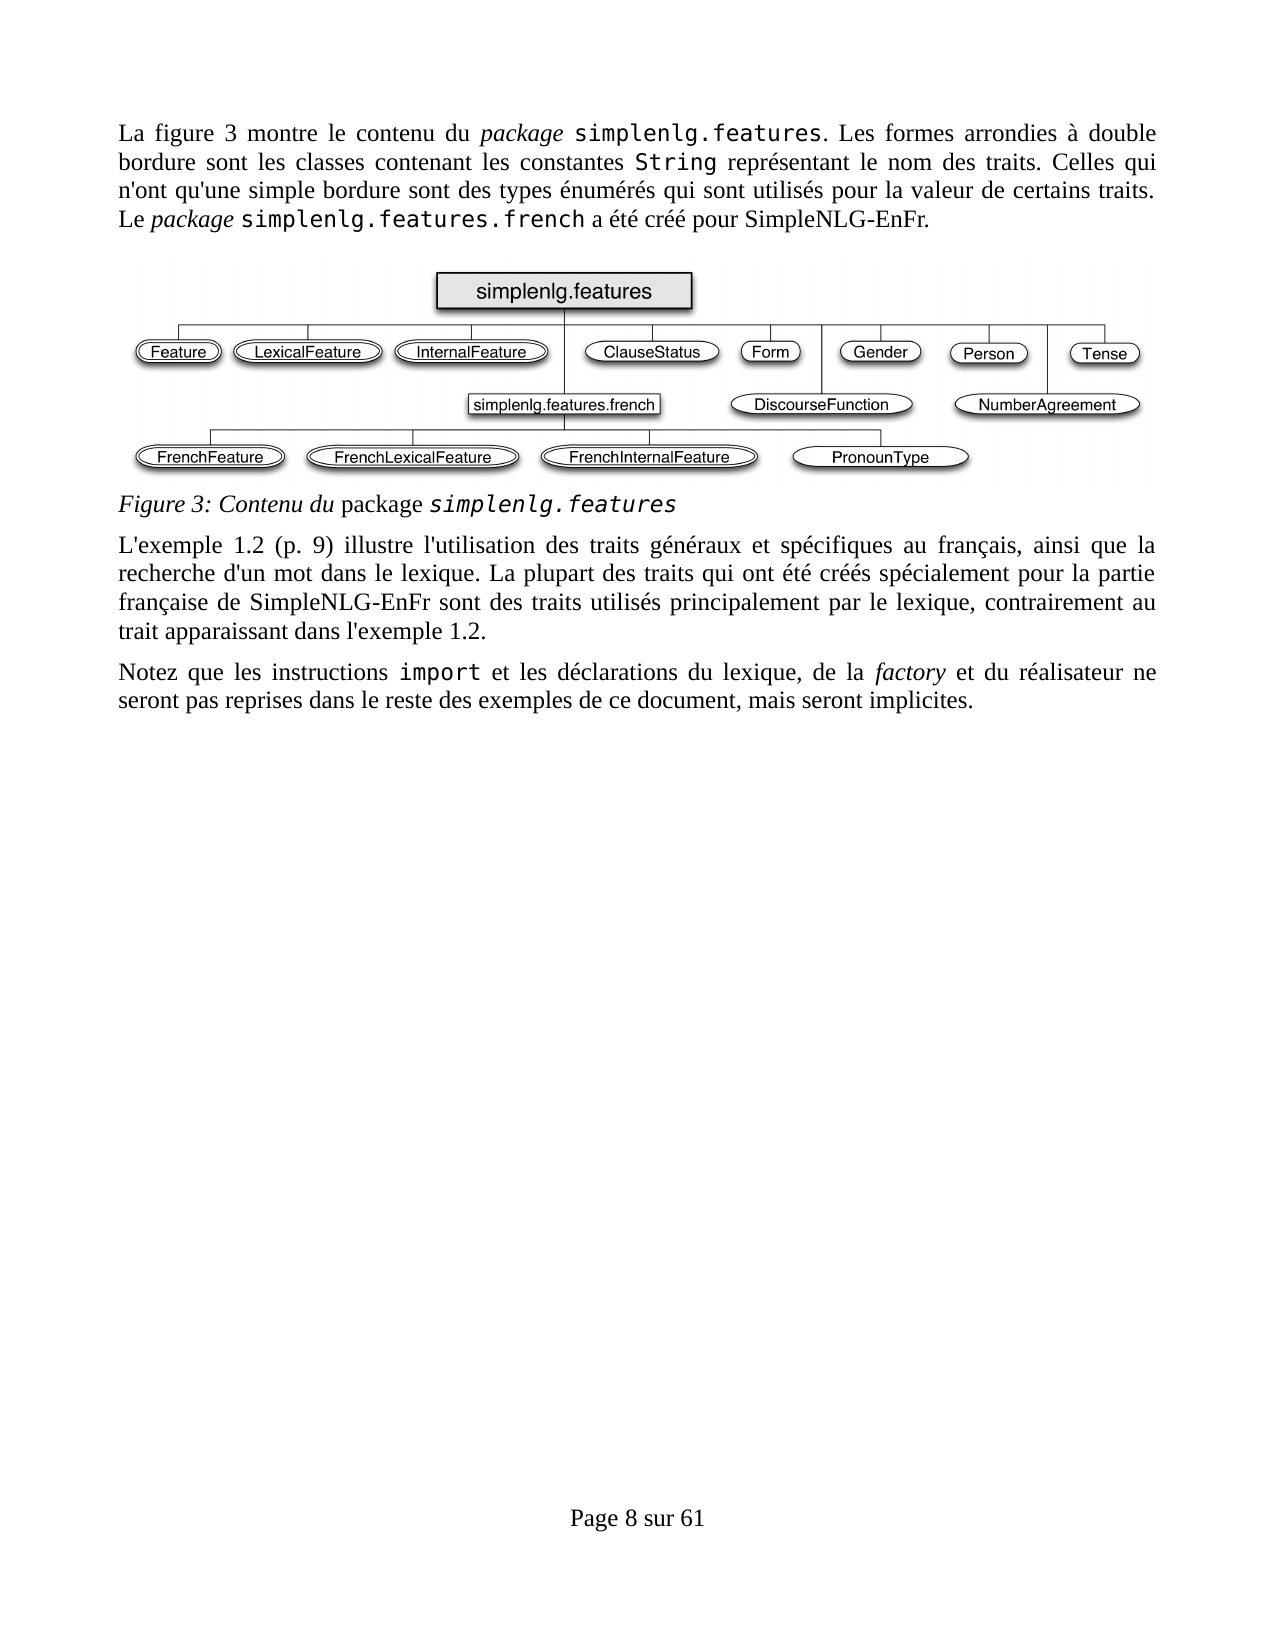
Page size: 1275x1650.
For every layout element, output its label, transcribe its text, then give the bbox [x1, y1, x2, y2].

text Figure 3: Contenu du package simplenlg.features [118, 489, 1157, 518]
text La figure 3 montre le contenu du package simplenlg.features. Les formes arrondies à double bordure sont les classes contenant les constantes String représentant le nom des traits. Celles qui n'ont qu'une simple bordure sont des types énumérés qui sont utilisés pour la valeur de certains traits. Le package simplenlg.features.french a été créé pour SimpleNLG‑EnFr. [118, 118, 1157, 233]
text Notez que les instructions import et les déclarations du lexique, de la factory et du réalisateur ne seront pas reprises dans le reste des exemples de ce document, mais seront implicites. [118, 657, 1157, 714]
picture [118, 258, 1158, 489]
text [118, 246, 1157, 258]
text L'exemple 1.2 (p. 9) illustre l'utilisation des traits généraux et spécifiques au français, ainsi que la recherche d'un mot dans le lexique. La plupart des traits qui ont été créés spécialement pour la partie française de SimpleNLG‑EnFr sont des traits utilisés principalement par le lexique, contrairement au trait apparaissant dans l'exemple 1.2. [118, 518, 1157, 645]
